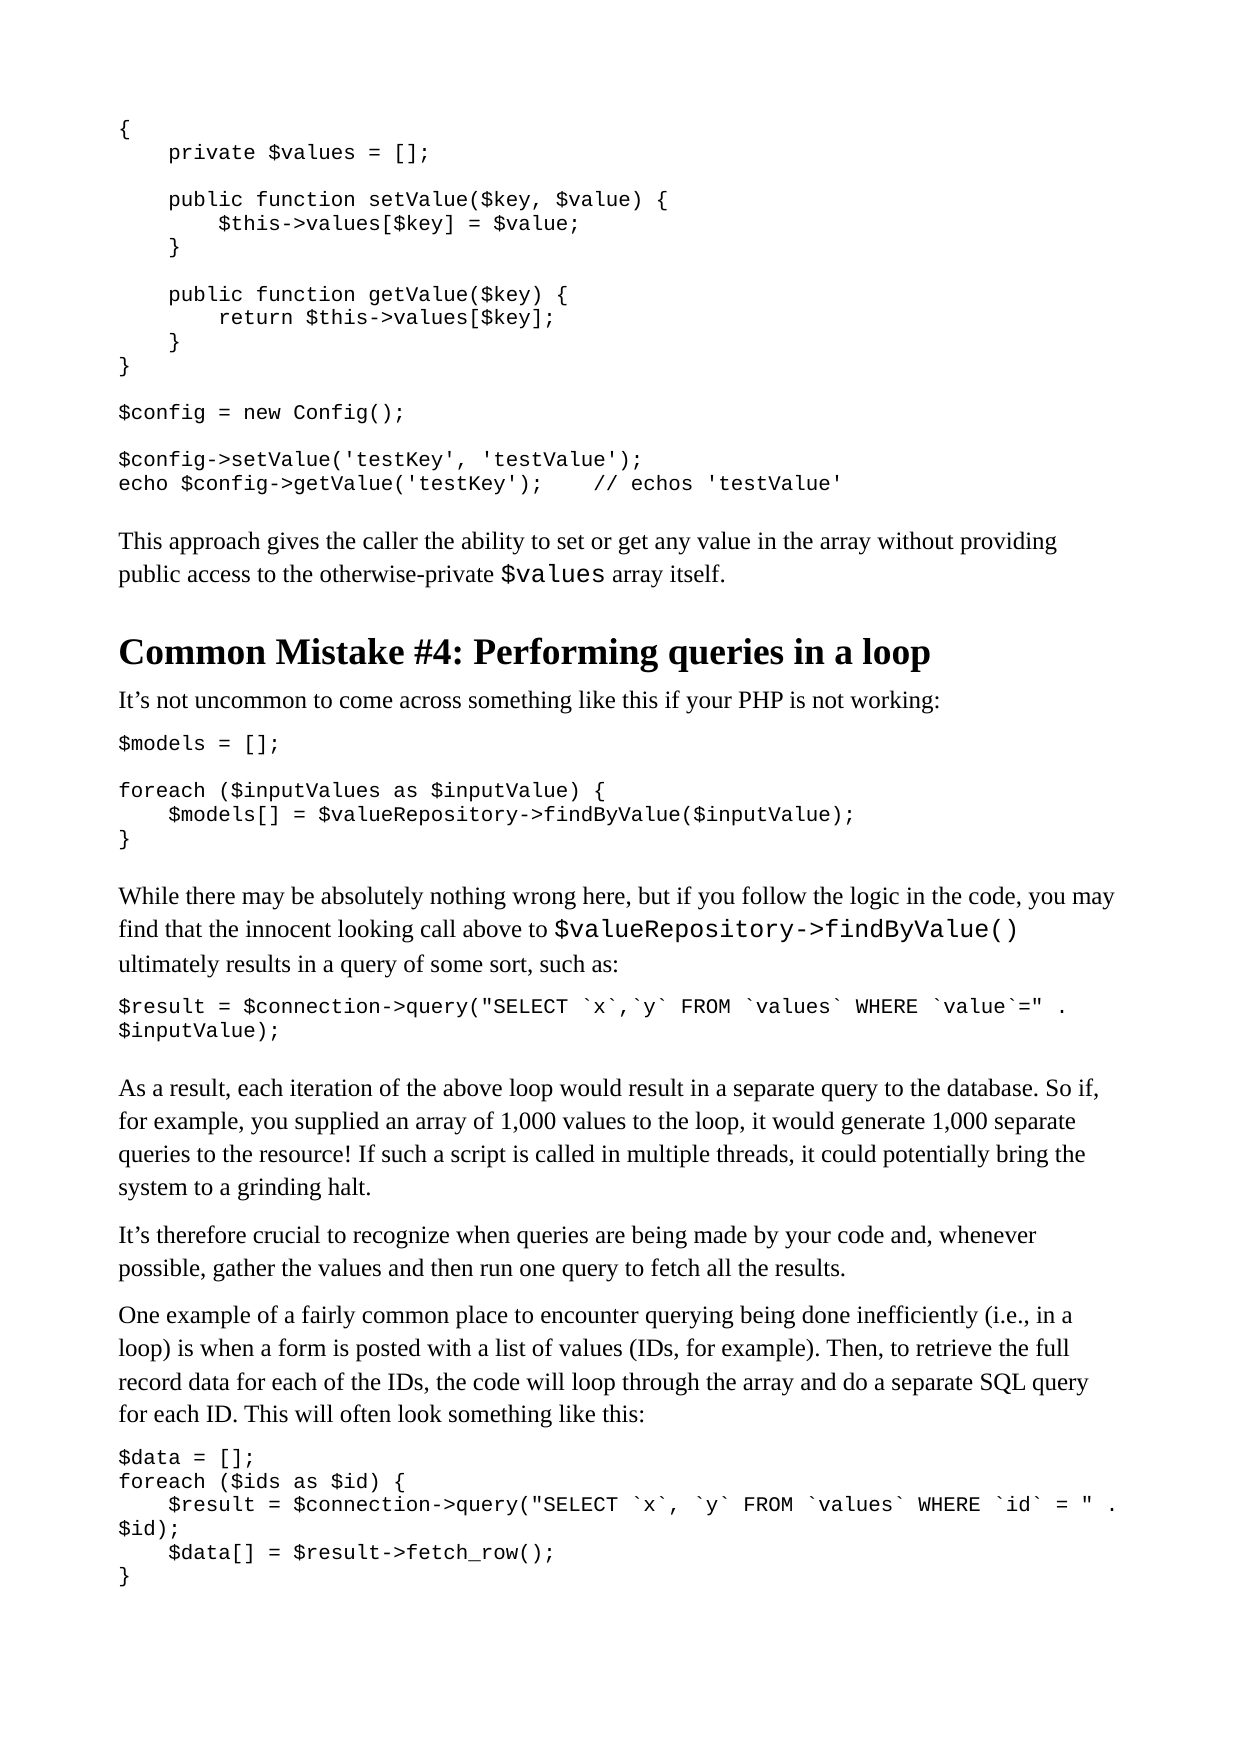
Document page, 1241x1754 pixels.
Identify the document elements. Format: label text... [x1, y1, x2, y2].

text $this->values[$key] = $value; [118, 213, 1122, 236]
text This approach gives the caller the ability to set or get any value in the array without providing public access to the otherwise-private $values array itself. [118, 526, 1122, 590]
text } [118, 236, 1122, 260]
text private $values = []; [118, 142, 1122, 165]
text foreach ($inputValues as $inputValue) { [118, 780, 1122, 804]
text echo $config->getValue('testKey'); // echos 'testValue' [118, 473, 1122, 496]
text foreach ($ids as $id) { [118, 1471, 1122, 1494]
text public function setValue($key, $value) { [118, 189, 1122, 213]
text $data = []; [118, 1447, 1122, 1471]
text One example of a fairly common place to encounter querying being done inefficiently (i.e., in a loop) is when a form is posted with a list of values (IDs, for example). Then, to retrieve the full record data for each of the IDs, the code will loop through the array and do a separate SQL query for each ID. This will often look something like this: [118, 1301, 1122, 1428]
text } [118, 1565, 1122, 1589]
text It’s therefore crucial to recognize when queries are being made by your code and, whenever possible, gather the values and then run one query to fetch all the results. [118, 1220, 1122, 1282]
text { [118, 118, 1122, 142]
text $data[] = $result->fetch_row(); [118, 1542, 1122, 1565]
text $result = $connection->query("SELECT `x`,`y` FROM `values` WHERE `value`=" . $inputValue); [118, 996, 1122, 1044]
text } [118, 331, 1122, 354]
subtitle Common Mistake #4: Performing queries in a loop [118, 630, 1122, 673]
text $result = $connection->query("SELECT `x`, `y` FROM `values` WHERE `id` = " . $id); [118, 1494, 1122, 1542]
text return $this->values[$key]; [118, 307, 1122, 331]
text $models[] = $valueRepository->findByValue($inputValue); [118, 804, 1122, 828]
text While there may be absolutely nothing wrong here, but if you follow the logic in the code, you may find that the innocent looking call above to $valueRepository->findByValue() ultimately results in a query of some sort, such as: [118, 881, 1122, 978]
text $models = []; [118, 733, 1122, 757]
text } [118, 354, 1122, 378]
text public function getValue($key) { [118, 284, 1122, 307]
text $config->setValue('testKey', 'testValue'); [118, 449, 1122, 473]
text $config = new Config(); [118, 402, 1122, 426]
text } [118, 828, 1122, 851]
text As a result, each iteration of the above loop would result in a separate query to the database. So if, for example, you supplied an array of 1,000 values to the loop, it would generate 1,000 separate queries to the resource! If such a script is called in multiple threads, it could potentially bring the system to a grinding halt. [118, 1073, 1122, 1201]
text It’s not uncommon to come across something like this if your PHP is not working: [118, 685, 1122, 714]
